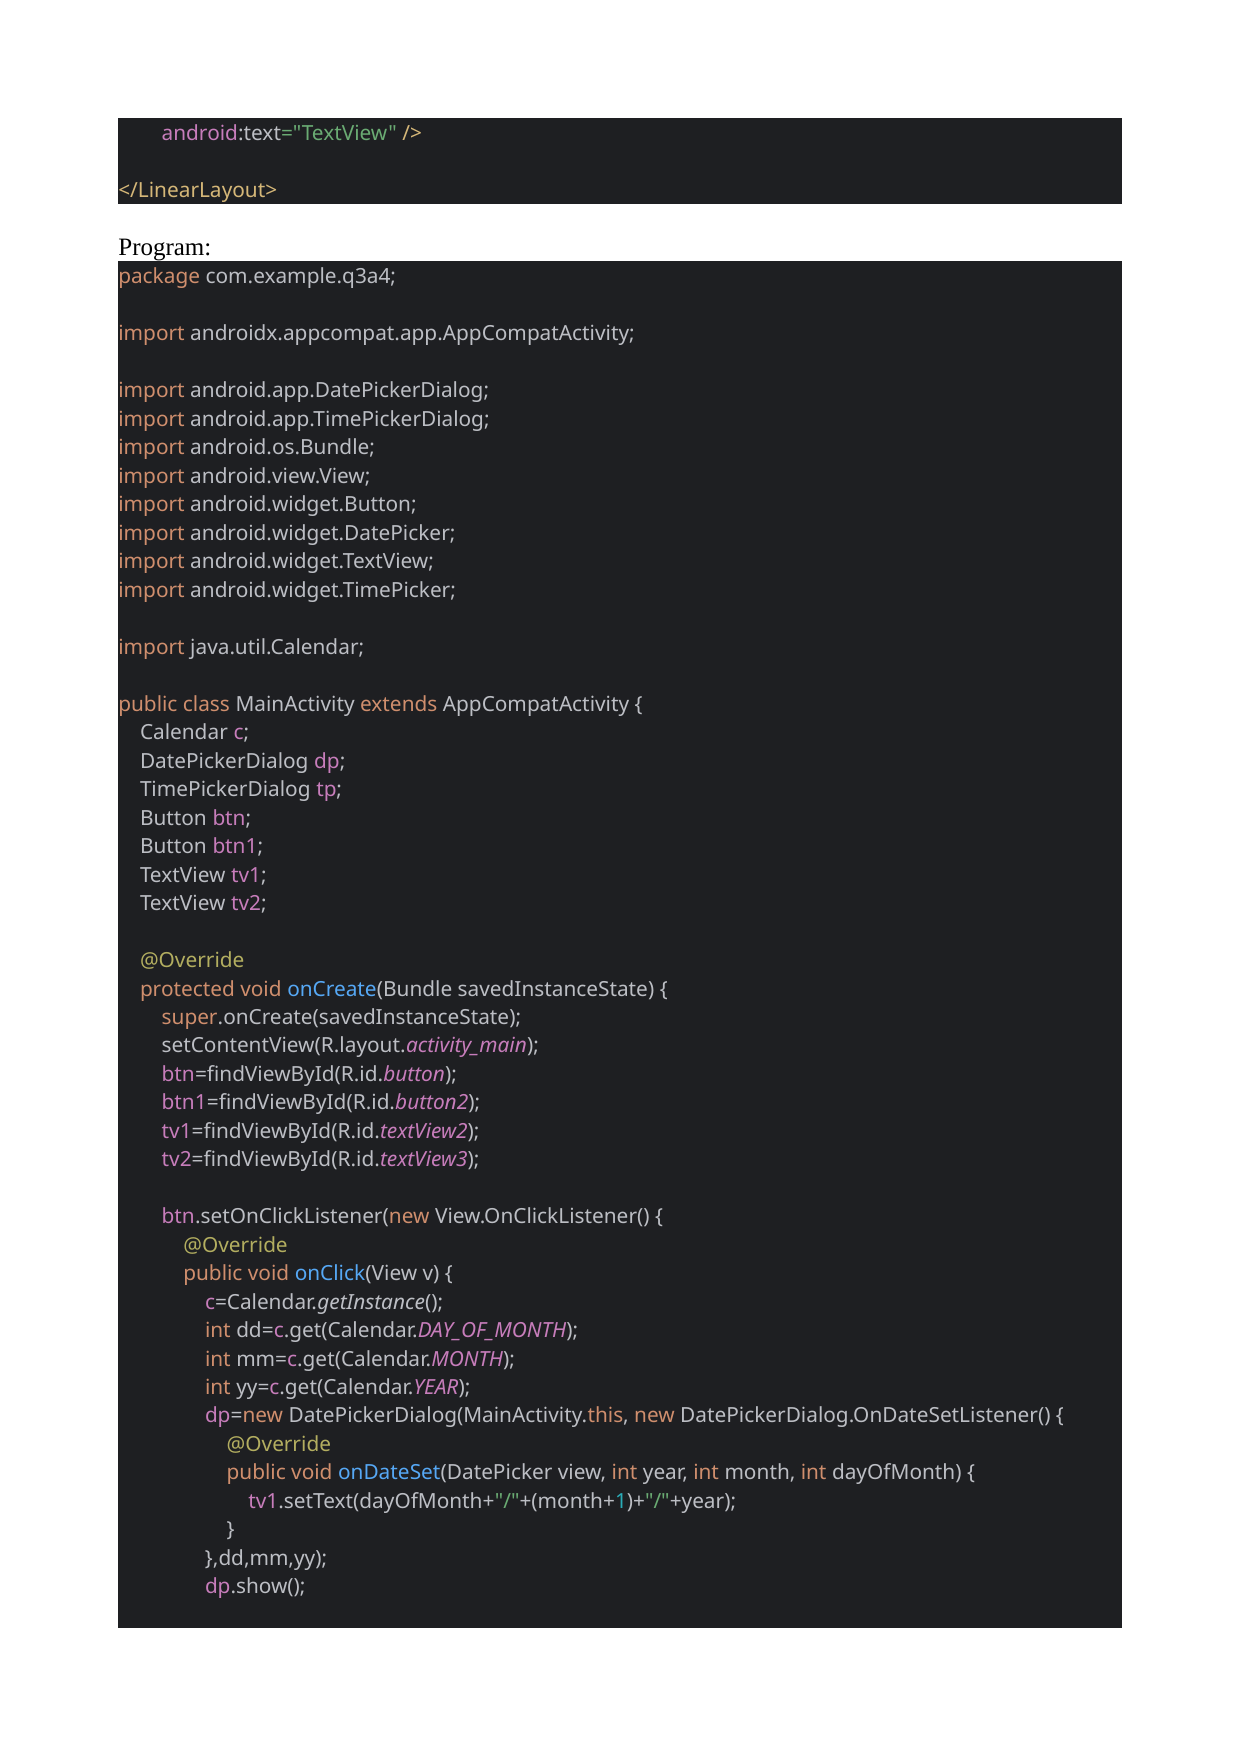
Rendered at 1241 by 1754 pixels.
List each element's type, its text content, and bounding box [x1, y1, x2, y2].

text android:text="TextView" /> </LinearLayout> [118, 118, 1122, 204]
text Program: [118, 232, 1122, 261]
text package com.example.q3a4; import androidx.appcompat.app.AppCompatActivity; import android.app.DatePickerDialog; import android.app.TimePickerDialog; import android.os.Bundle; import android.view.View; import android.widget.Button; import android.widget.DatePicker; import android.widget.TextView; import android.widget.TimePicker; import java.util.Calendar; public class MainActivity extends AppCompatActivity { Calendar c; DatePickerDialog dp; TimePickerDialog tp; Button btn; Button btn1; TextView tv1; TextView tv2; @Override protected void onCreate(Bundle savedInstanceState) { super.onCreate(savedInstanceState); setContentView(R.layout.activity_main); btn=findViewById(R.id.button); btn1=findViewById(R.id.button2); tv1=findViewById(R.id.textView2); tv2=findViewById(R.id.textView3); btn.setOnClickListener(new View.OnClickListener() { @Override public void onClick(View v) { c=Calendar.getInstance(); int dd=c.get(Calendar.DAY_OF_MONTH); int mm=c.get(Calendar.MONTH); int yy=c.get(Calendar.YEAR); dp=new DatePickerDialog(MainActivity.this, new DatePickerDialog.OnDateSetListener() { @Override public void onDateSet(DatePicker view, int year, int month, int dayOfMonth) { tv1.setText(dayOfMonth+"/"+(month+1)+"/"+year); } },dd,mm,yy); dp.show(); [118, 261, 1122, 1628]
